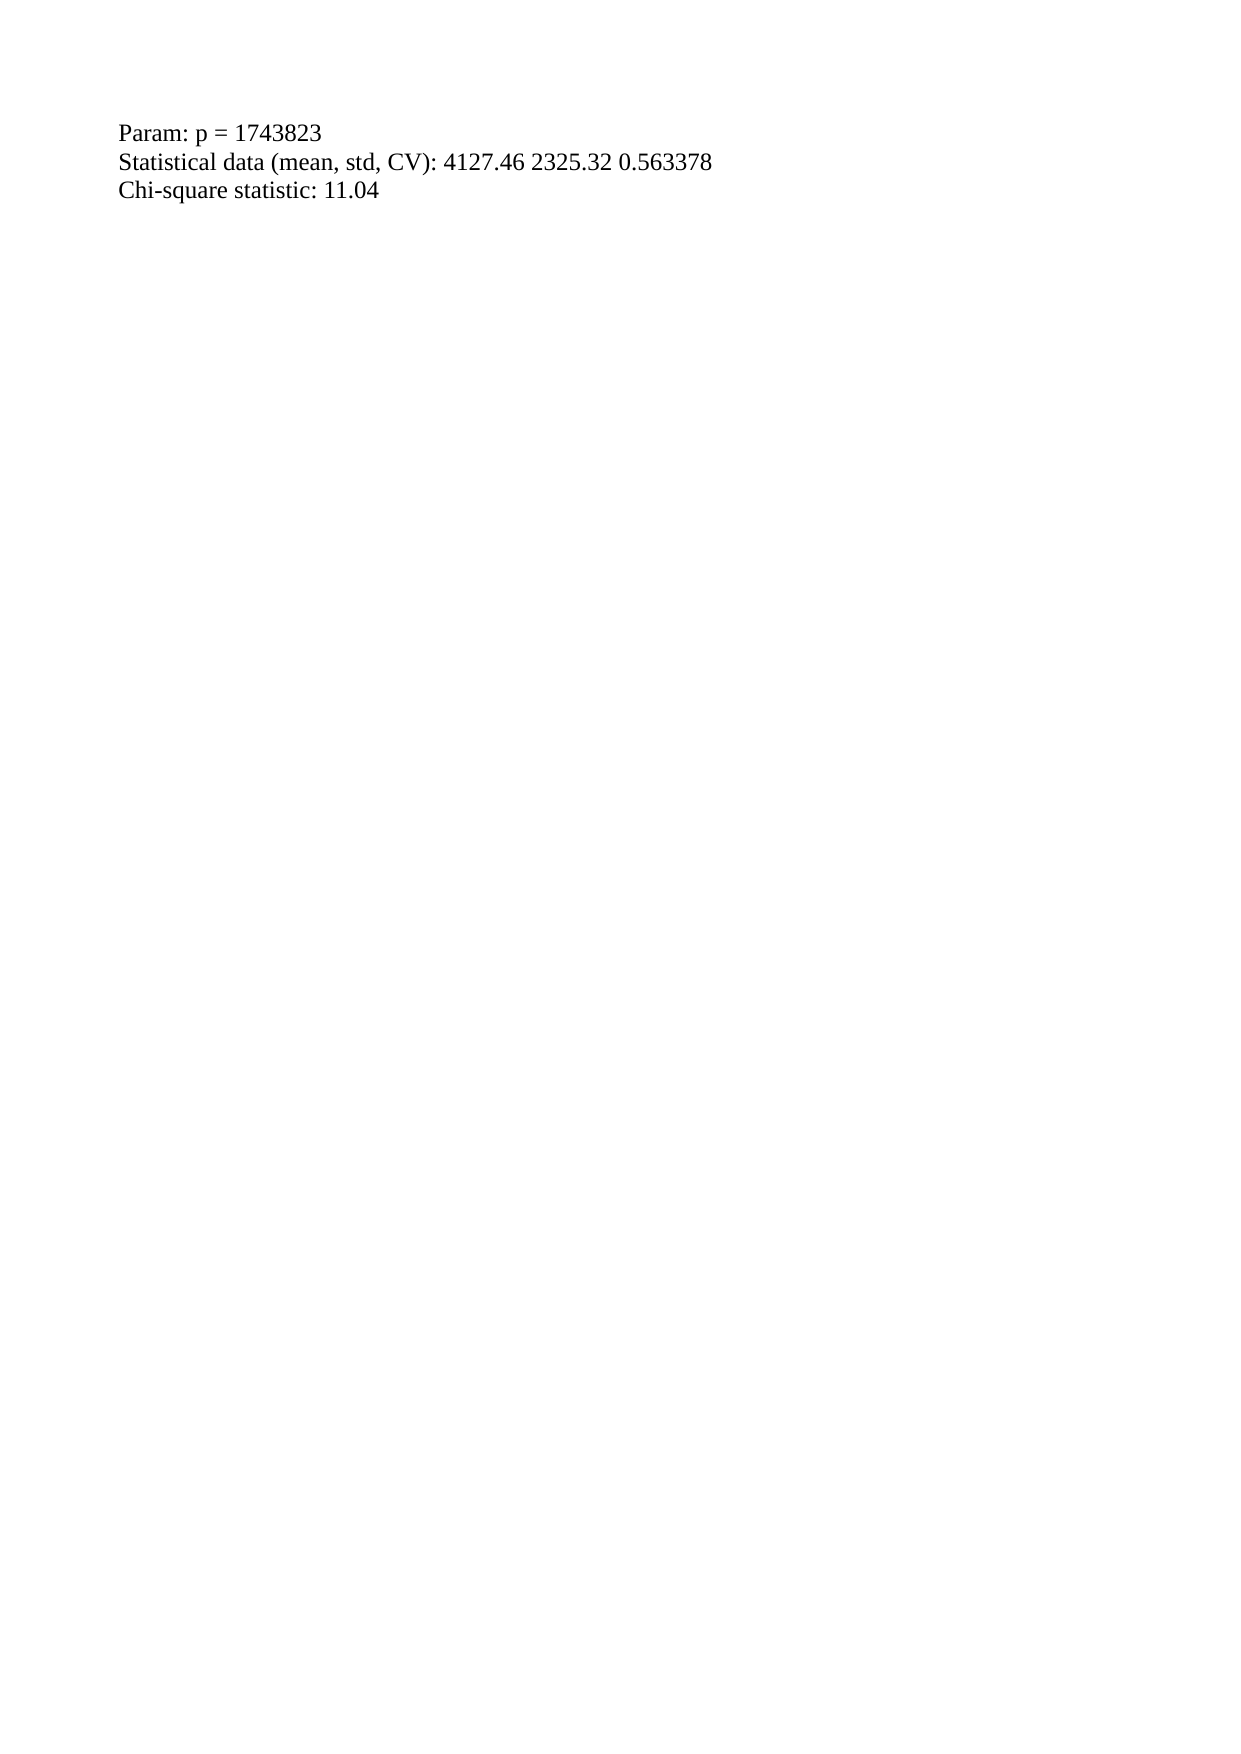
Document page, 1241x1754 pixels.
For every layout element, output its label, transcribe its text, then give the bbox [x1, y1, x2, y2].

text Statistical data (mean, std, CV): 4127.46 2325.32 0.563378 [118, 147, 1122, 176]
text Chi-square statistic: 11.04 [118, 176, 1122, 204]
text Param: p = 1743823 [118, 118, 1122, 147]
